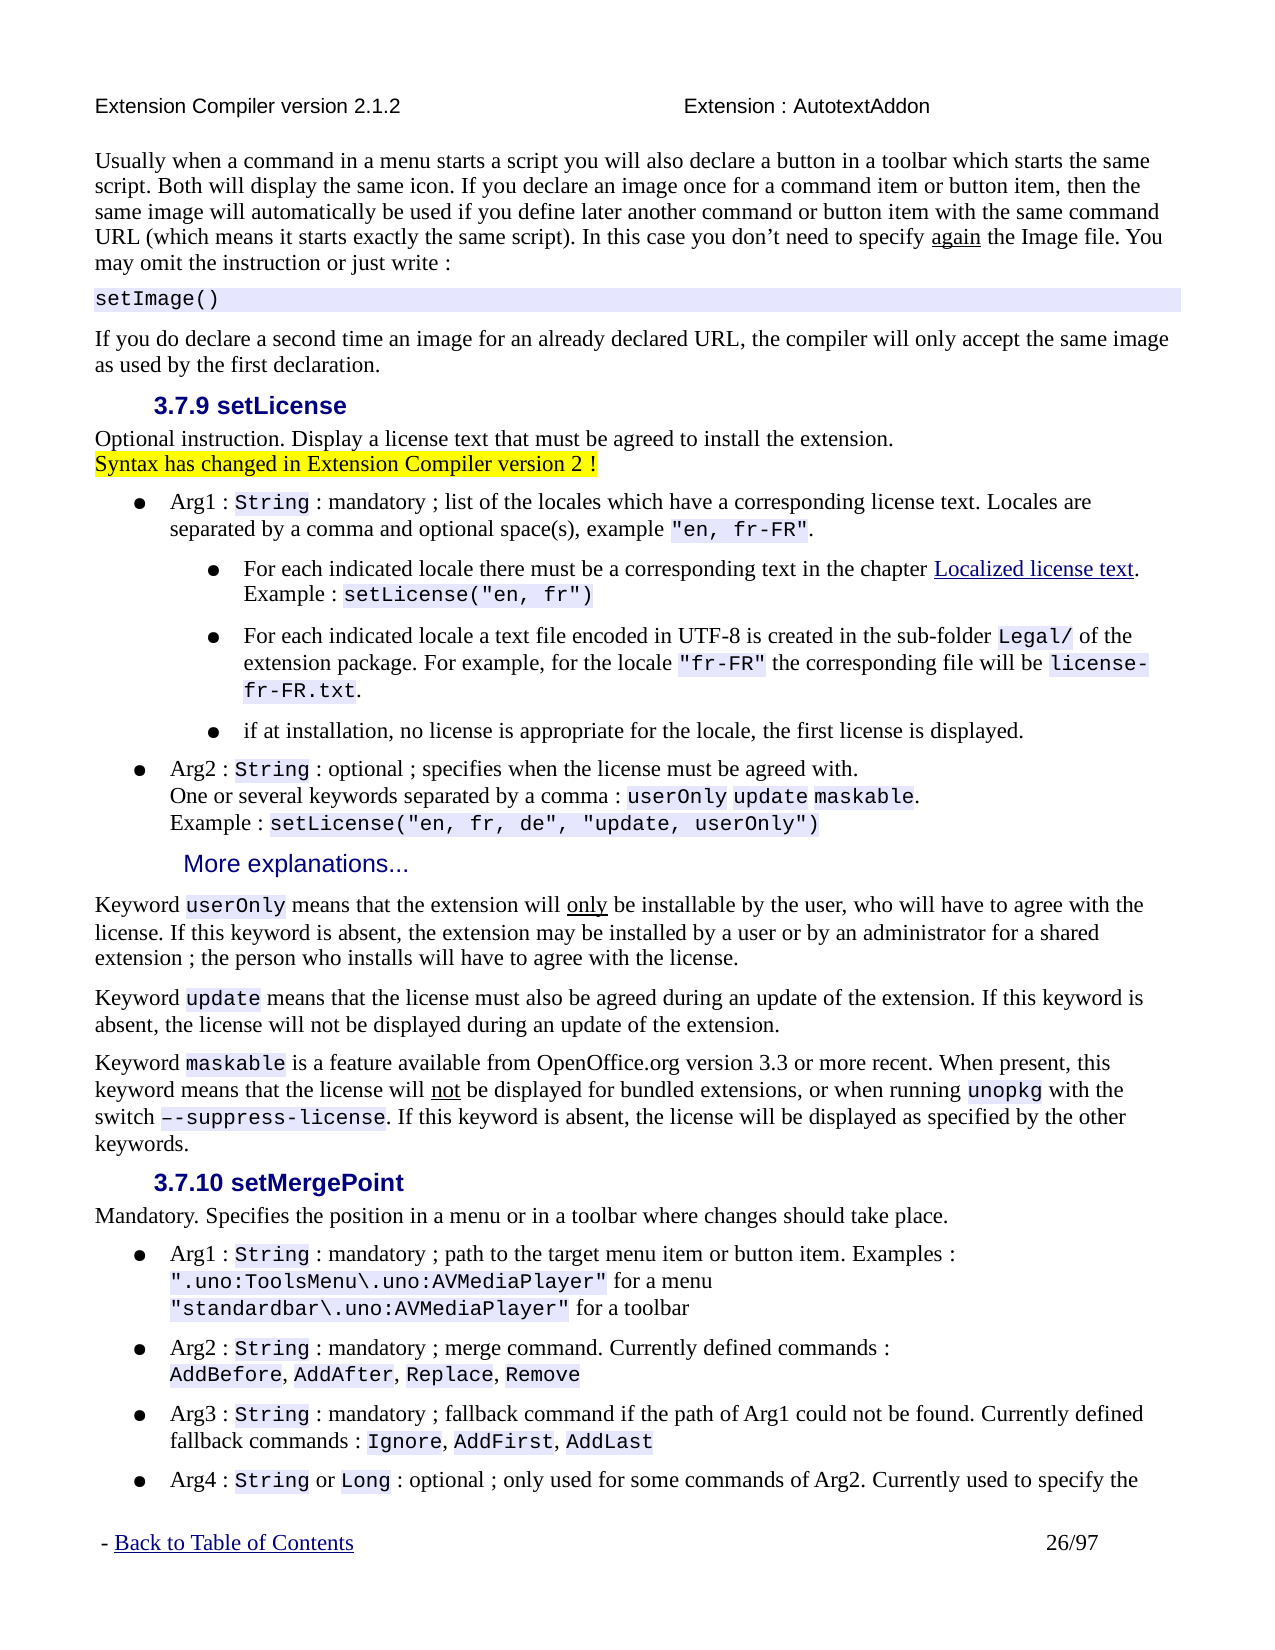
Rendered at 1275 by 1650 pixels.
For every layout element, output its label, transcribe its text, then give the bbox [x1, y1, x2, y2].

list Arg3 : String : mandatory ; fallback command if the path of Arg1 could not be found. Currently defined fallback commands : Ignore, AddFirst, AddLast [132, 1401, 1181, 1455]
list if at installation, no license is appropriate for the locale, the first license is displayed. [206, 718, 1181, 744]
text Keyword maskable is a feature available from OpenOffice.org version 3.3 or more recent. When present, this keyword means that the license will not be displayed for bundled extensions, or when running unopkg with the switch –-suppress-license. If this keyword is absent, the license will be displayed as specified by the other keywords. [94, 1050, 1181, 1156]
list Arg1 : String : mandatory ; path to the target menu item or button item. Examples : ".uno:ToolsMenu\.uno:AVMediaPlayer" for a menu "standardbar\.uno:AVMediaPlayer" for a toolbar [132, 1241, 1181, 1322]
subtitle setMergePoint [153, 1169, 1181, 1197]
list For each indicated locale a text file encoded in UTF-8 is created in the sub-folder Legal/ of the extension package. For example, for the locale "fr-FR" the corresponding file will be license-fr-FR.txt. [206, 623, 1181, 704]
list Arg1 : String : mandatory ; list of the locales which have a corresponding license text. Locales are separated by a comma and optional space(s), example "en, fr-FR". [132, 489, 1181, 543]
text setImage() [94, 288, 1181, 312]
list Arg2 : String : optional ; specifies when the license must be agreed with. One or several keywords separated by a comma : userOnly update maskable. Example : setLicense("en, fr, de", "update, userOnly") [132, 756, 1181, 837]
subtitle setLicense [153, 392, 1181, 420]
text Usually when a command in a menu starts a script you will also declare a button in a toolbar which starts the same script. Both will display the same icon. If you declare an image once for a command item or button item, then the same image will automatically be used if you define later another command or button item with the same command URL (which means it starts exactly the same script). In this case you don’t need to specify again the Image file. You may omit the instruction or just write : [94, 147, 1181, 275]
text Optional instruction. Display a license text that must be agreed to install the extension. Syntax has changed in Extension Compiler version 2 ! [94, 426, 1181, 477]
list Arg2 : String : mandatory ; merge command. Currently defined commands : AddBefore, AddAfter, Replace, Remove [132, 1334, 1181, 1388]
list For each indicated locale there must be a corresponding text in the chapter Localized license text. Example : setLicense("en, fr") [206, 556, 1181, 608]
text If you do declare a second time an image for an already declared URL, the compiler will only accept the same image as used by the first declaration. [94, 326, 1181, 377]
text Mandatory. Specifies the position in a menu or in a toolbar where changes should take place. [94, 1203, 1181, 1228]
text Keyword update means that the license must also be agreed during an update of the extension. If this keyword is absent, the license will not be displayed during an update of the extension. [94, 985, 1181, 1037]
list Arg4 : String or Long : optional ; only used for some commands of Arg2. Currently used to specify the [132, 1467, 1181, 1494]
subtitle More explanations... [183, 850, 1181, 878]
text Keyword userOnly means that the extension will only be installable by the user, who will have to agree with the license. If this keyword is absent, the extension may be installed by a user or by an administrator for a shared extension ; the person who installs will have to agree with the license. [94, 892, 1181, 970]
